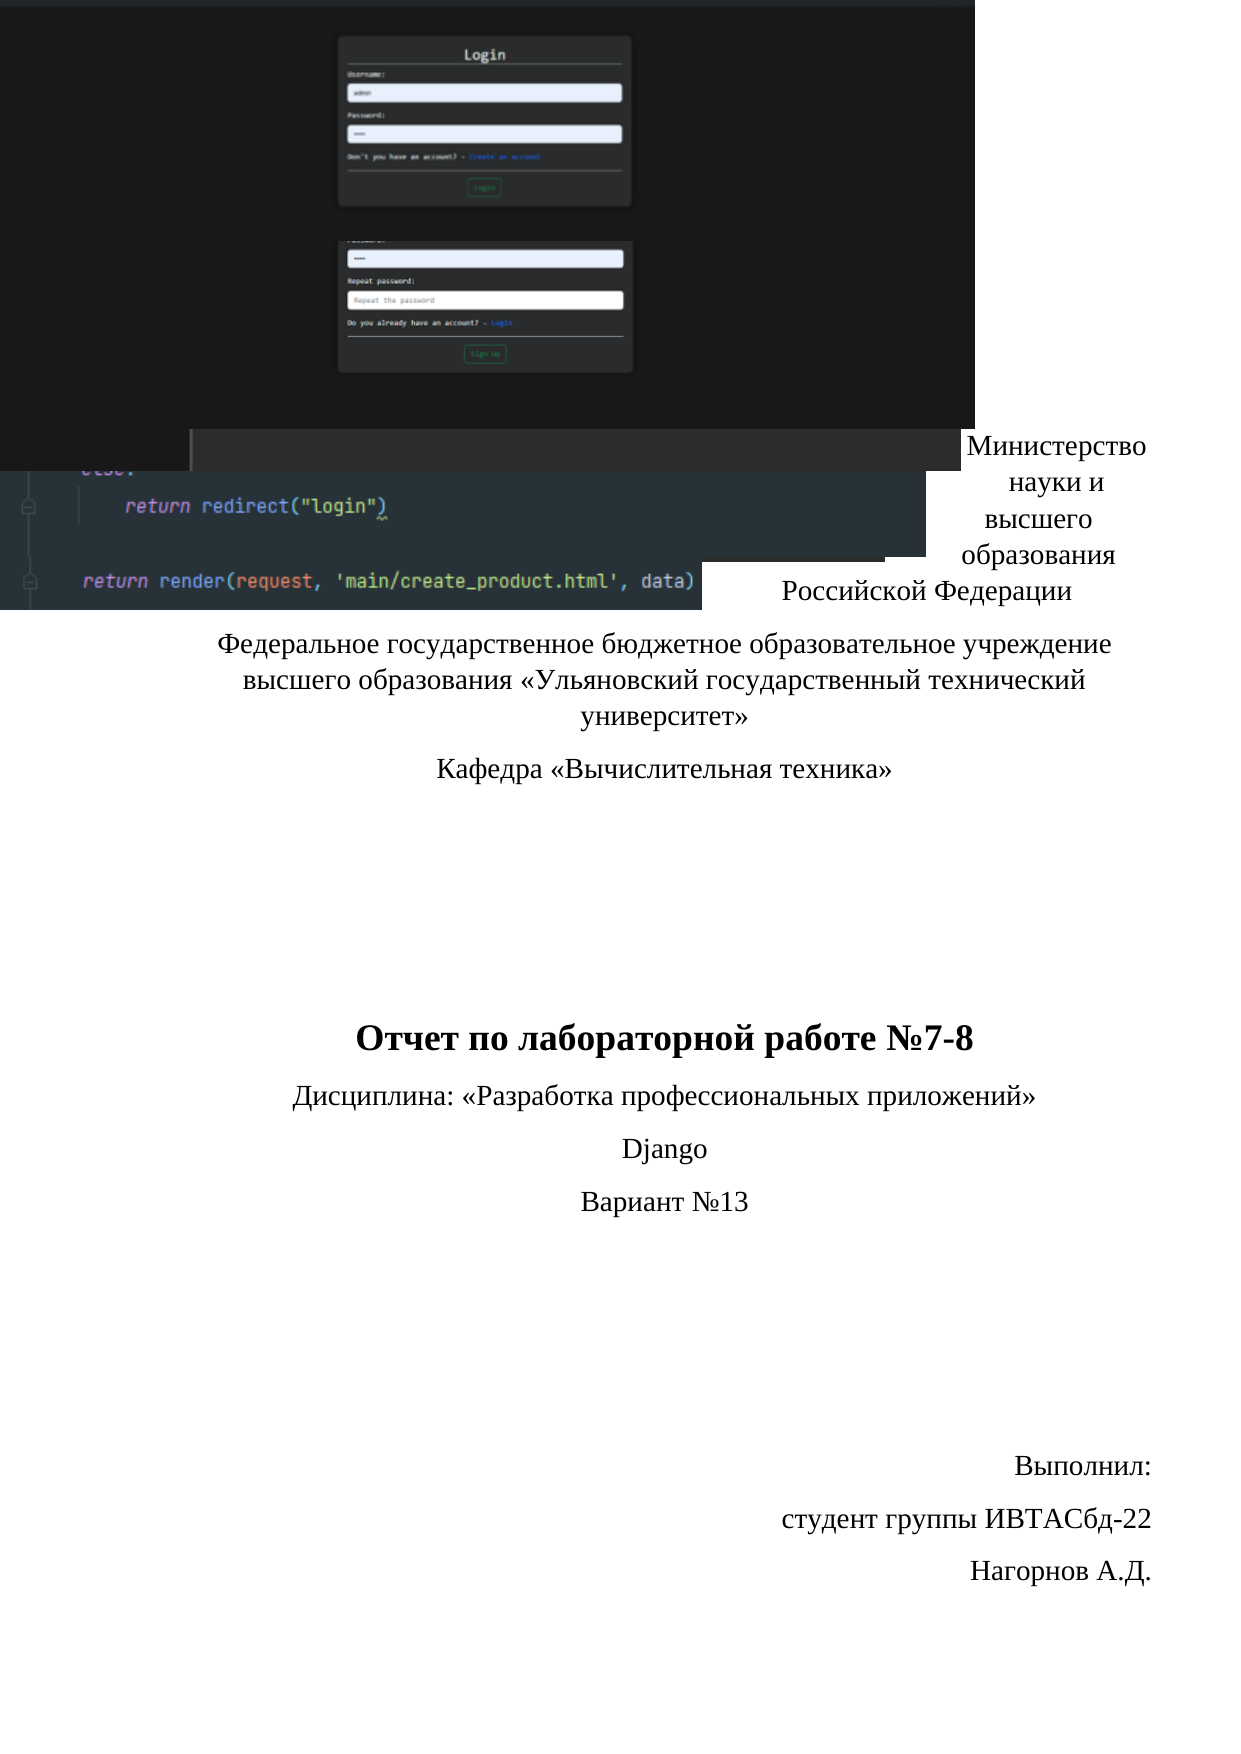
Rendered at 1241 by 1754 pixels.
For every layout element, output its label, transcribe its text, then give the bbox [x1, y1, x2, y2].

text Министерство науки и высшего образования Российской Федерации [702, 118, 1152, 607]
text Кафедра «Вычислительная техника» [177, 751, 1152, 784]
text Вариант №13 [177, 1184, 1152, 1217]
text Django [177, 1131, 1152, 1164]
text Дисциплина: «Разработка профессиональных приложений» [177, 1078, 1152, 1112]
picture [0, 0, 975, 610]
text Федеральное государственное бюджетное образовательное учреждение высшего образования «Ульяновский государственный технический университет» [177, 626, 1152, 732]
text Выполнил: [177, 1448, 1152, 1481]
text Нагорнов А.Д. [177, 1553, 1152, 1587]
text студент группы ИВТАCбд-22 [177, 1501, 1152, 1534]
text Отчет по лабораторной работе №7-8 [177, 1015, 1152, 1058]
